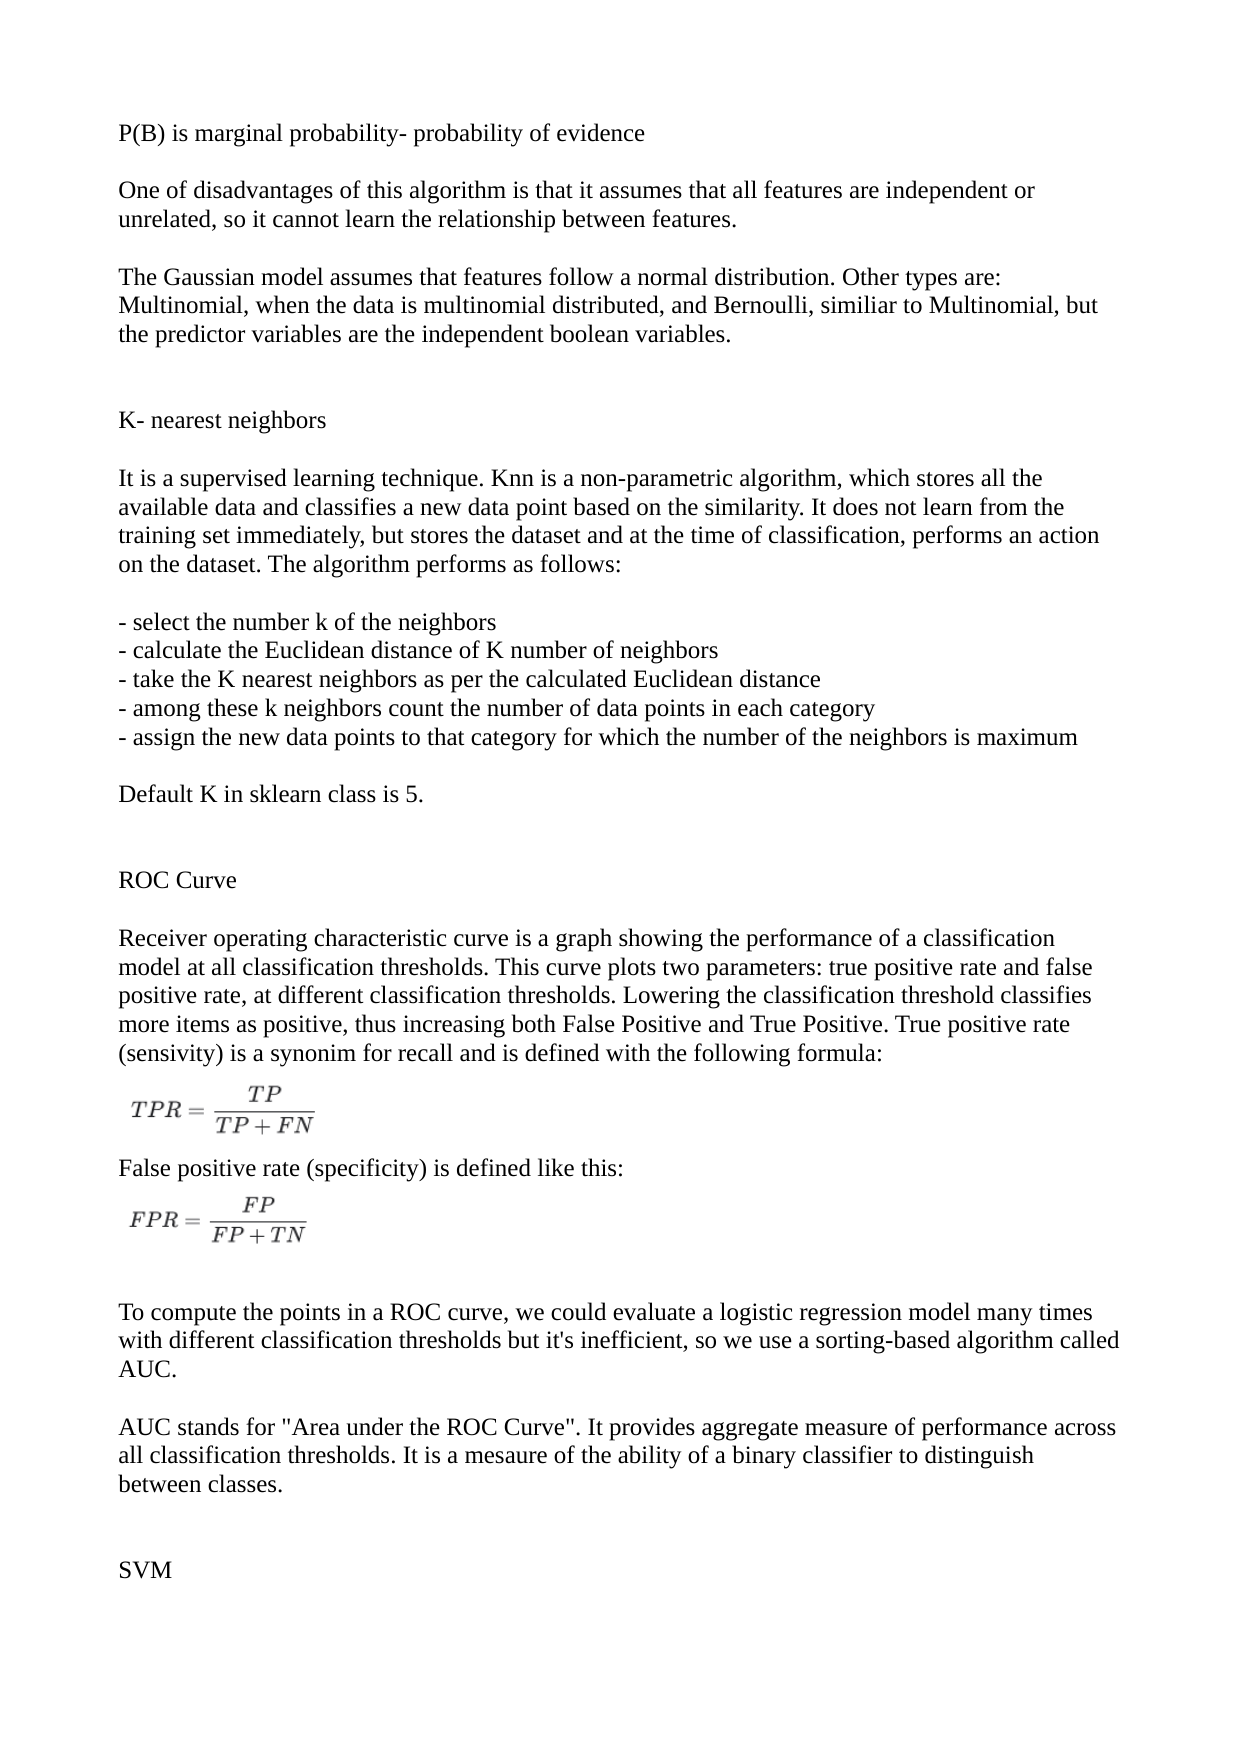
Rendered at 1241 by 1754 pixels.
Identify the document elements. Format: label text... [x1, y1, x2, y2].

text - calculate the Euclidean distance of K number of neighbors [118, 636, 1122, 664]
text P(B) is marginal probability- probability of evidence [118, 118, 1122, 147]
text Receiver operating characteristic curve is a graph showing the performance of a classification model at all classification thresholds. This curve plots two parameters: true positive rate and false positive rate, at different classification thresholds. Lowering the classification threshold classifies more items as positive, thus increasing both False Positive and True Positive. True positive rate (sensivity) is a synonim for recall and is defined with the following formula: [118, 923, 1122, 1067]
text SVM [118, 1556, 1122, 1584]
text To compute the points in a ROC curve, we could evaluate a logistic regression model many times with different classification thresholds but it's inefficient, so we use a sorting-based algorithm called AUC. [118, 1297, 1122, 1383]
picture [123, 1073, 330, 1145]
text K- nearest neighbors [118, 406, 1122, 434]
text - among these k neighbors count the number of data points in each category [118, 693, 1122, 722]
text False positive rate (specificity) is defined like this: [118, 1153, 1122, 1182]
text - select the number k of the neighbors [118, 578, 1122, 636]
text One of disadvantages of this algorithm is that it assumes that all features are independent or unrelated, so it cannot learn the relationship between features. The Gaussian model assumes that features follow a normal distribution. Other types are: Multinomial, when the data is multinomial distributed, and Bernoulli, similiar to Multinomial, but the predictor variables are the independent boolean variables. [118, 176, 1122, 348]
picture [121, 1188, 319, 1257]
text AUC stands for "Area under the ROC Curve". It provides aggregate measure of performance across all classification thresholds. It is a mesaure of the ability of a binary classifier to distinguish between classes. [118, 1412, 1122, 1498]
text - take the K nearest neighbors as per the calculated Euclidean distance [118, 664, 1122, 693]
text - assign the new data points to that category for which the number of the neighbors is maximum [118, 722, 1122, 751]
text Default K in sklearn class is 5. [118, 779, 1122, 808]
text ROC Curve [118, 866, 1122, 894]
text It is a supervised learning technique. Knn is a non-parametric algorithm, which stores all the available data and classifies a new data point based on the similarity. It does not learn from the training set immediately, but stores the dataset and at the time of classification, performs an action on the dataset. The algorithm performs as follows: [118, 463, 1122, 578]
